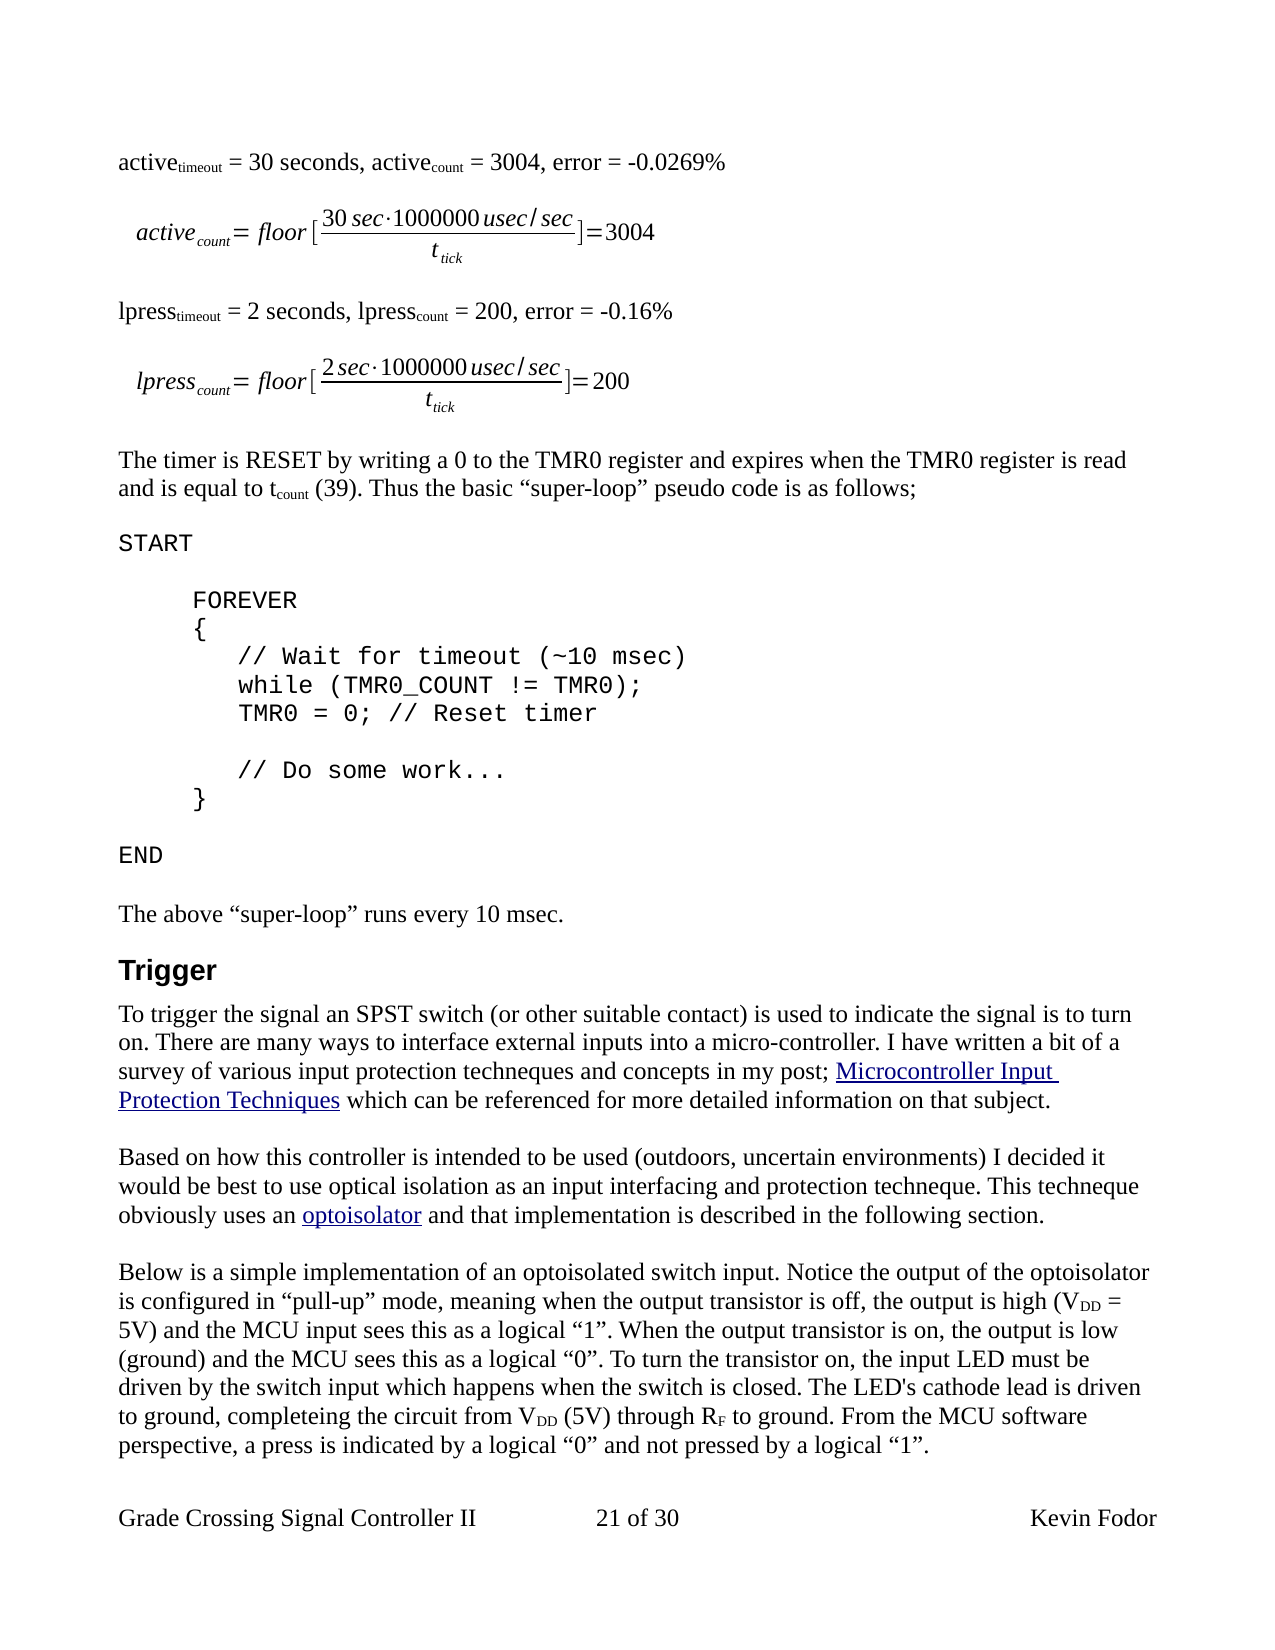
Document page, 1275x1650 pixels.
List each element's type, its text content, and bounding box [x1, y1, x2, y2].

subtitle Trigger [118, 953, 1157, 986]
text // Wait for timeout (~10 msec) while (TMR0_COUNT != TMR0); TMR0 = 0; // Reset timer [118, 644, 1157, 757]
text FOREVER [118, 587, 1157, 616]
text The timer is RESET by writing a 0 to the TMR0 register and expires when the TMR0 register is read and is equal to tcount (39). Thus the basic “super-loop” pseudo code is as follows; [118, 445, 1157, 502]
text // Do some work... [118, 757, 1157, 786]
text lpresstimeout = 2 seconds, lpresscount = 200, error = -0.16% [118, 296, 1157, 324]
text END [118, 842, 1157, 871]
text The above “super-loop” runs every 10 msec. [118, 899, 1157, 928]
text Below is a simple implementation of an optoisolated switch input. Notice the output of the optoisolator is configured in “pull-up” mode, meaning when the output transistor is off, the output is high (VDD = 5V) and the MCU input sees this as a logical “1”. When the output transistor is on, the output is low (ground) and the MCU sees this as a logical “0”. To turn the transistor on, the input LED must be driven by the switch input which happens when the switch is closed. The LED's cathode lead is driven to ground, completeing the circuit from VDD (5V) through RF to ground. From the MCU software perspective, a press is indicated by a logical “0” and not pressed by a logical “1”. [118, 1257, 1157, 1459]
text Based on how this controller is intended to be used (outdoors, uncertain environments) I decided it would be best to use optical isolation as an input interfacing and protection techneque. This techneque obviously uses an optoisolator and that implementation is described in the following section. [118, 1142, 1157, 1229]
text START [118, 531, 1157, 559]
text To trigger the signal an SPST switch (or other suitable contact) is used to indicate the signal is to turn on. There are many ways to interface external inputs into a micro-controller. I have written a bit of a survey of various input protection techneques and concepts in my post; Microcontroller Input Protection Techniques which can be referenced for more detailed information on that subject. [118, 999, 1157, 1114]
text { [118, 616, 1157, 644]
text activetimeout = 30 seconds, activecount = 3004, error = -0.0269% [118, 147, 1157, 176]
text } [118, 786, 1157, 814]
